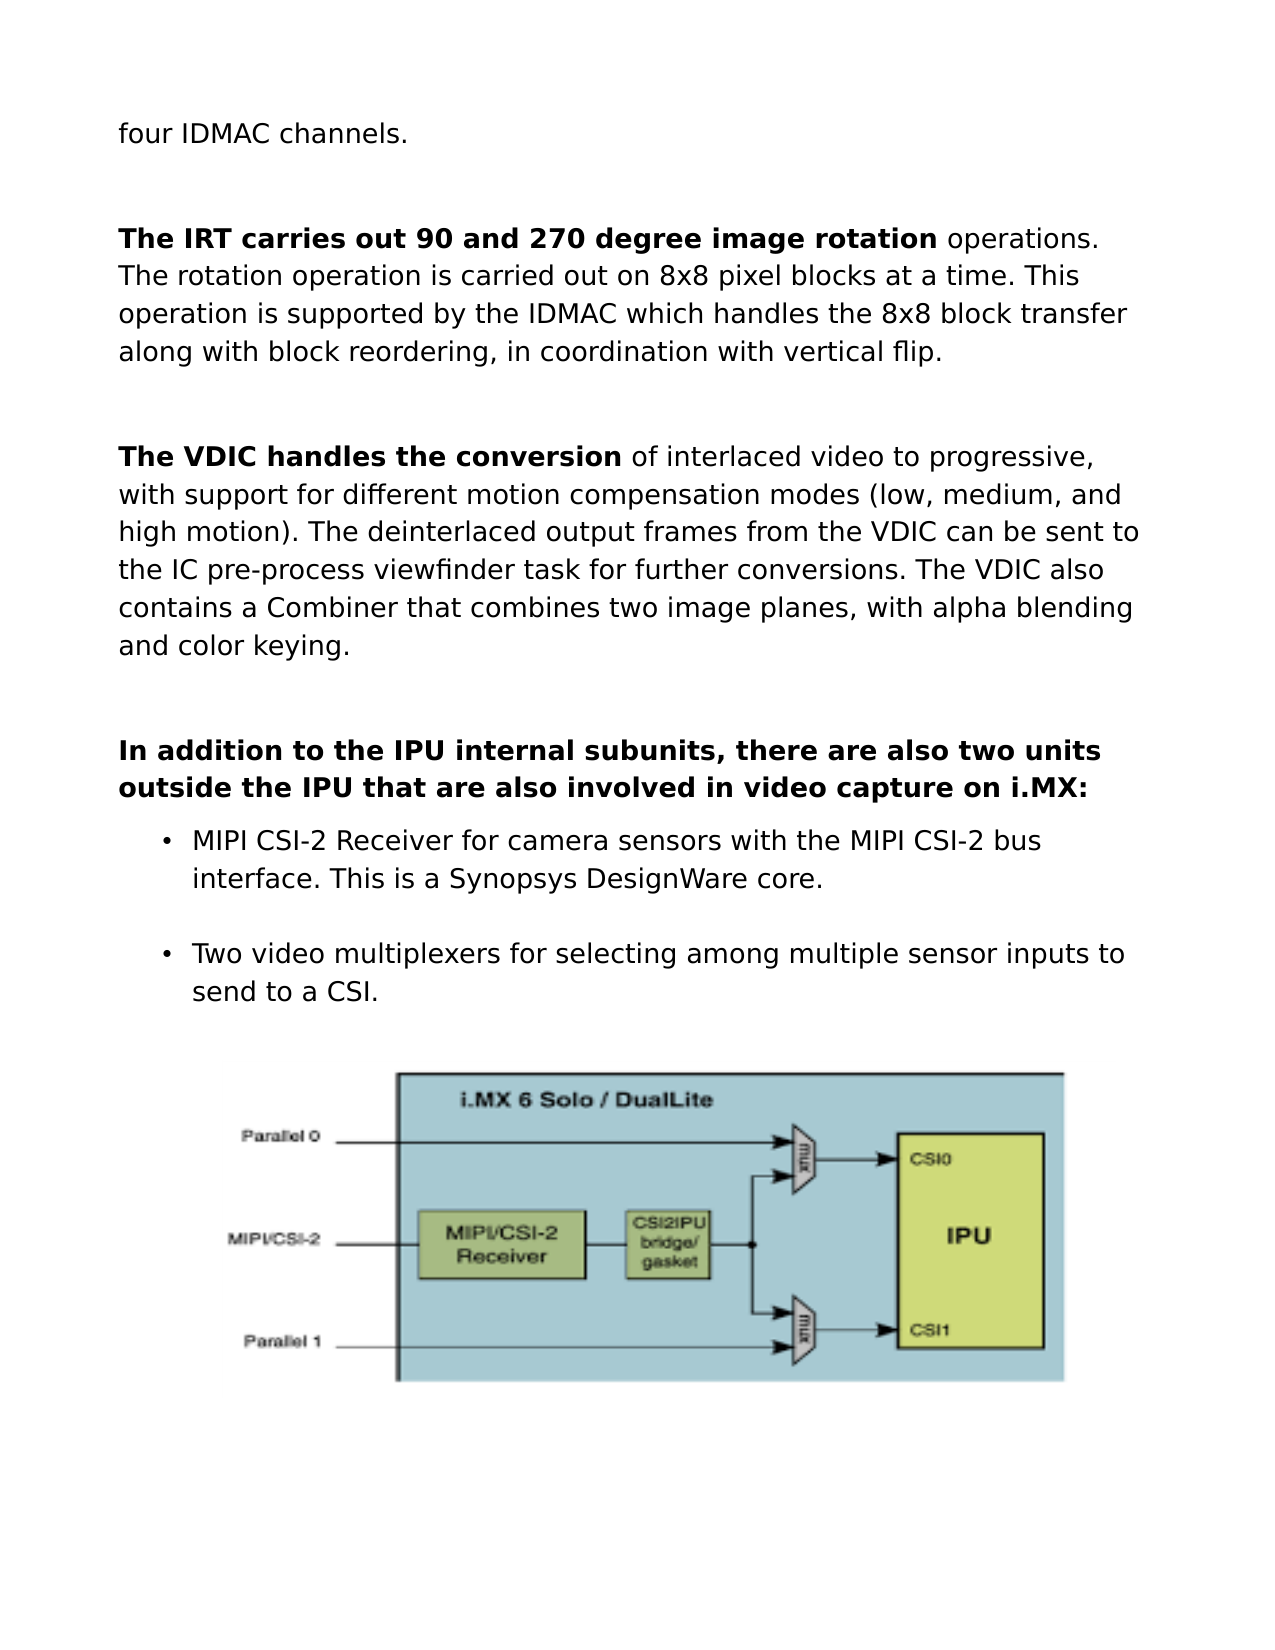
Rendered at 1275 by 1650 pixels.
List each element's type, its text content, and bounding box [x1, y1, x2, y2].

picture [222, 1060, 1116, 1398]
text four IDMAC channels. [118, 118, 1157, 150]
list Two video multiplexers for selecting among multiple sensor inputs to send to a CSI. [162, 939, 1157, 1008]
text The VDIC handles the conversion of interlaced video to progressive, with support for different motion compensation modes (low, medium, and high motion). The deinterlaced output frames from the VDIC can be sent to the IC pre-process viewfinder task for further conversions. The VDIC also contains a Combiner that combines two image planes, with alpha blending and color keying. [118, 441, 1157, 662]
text The IRT carries out 90 and 270 degree image rotation operations. The rotation operation is carried out on 8x8 pixel blocks at a time. This operation is supported by the IDMAC which handles the 8x8 block transfer along with block reordering, in coordination with vertical flip. [118, 223, 1157, 368]
text In addition to the IPU internal subunits, there are also two units outside the IPU that are also involved in video capture on i.MX: [118, 735, 1157, 804]
list MIPI CSI-2 Receiver for camera sensors with the MIPI CSI-2 bus interface. This is a Synopsys DesignWare core. [162, 825, 1157, 894]
